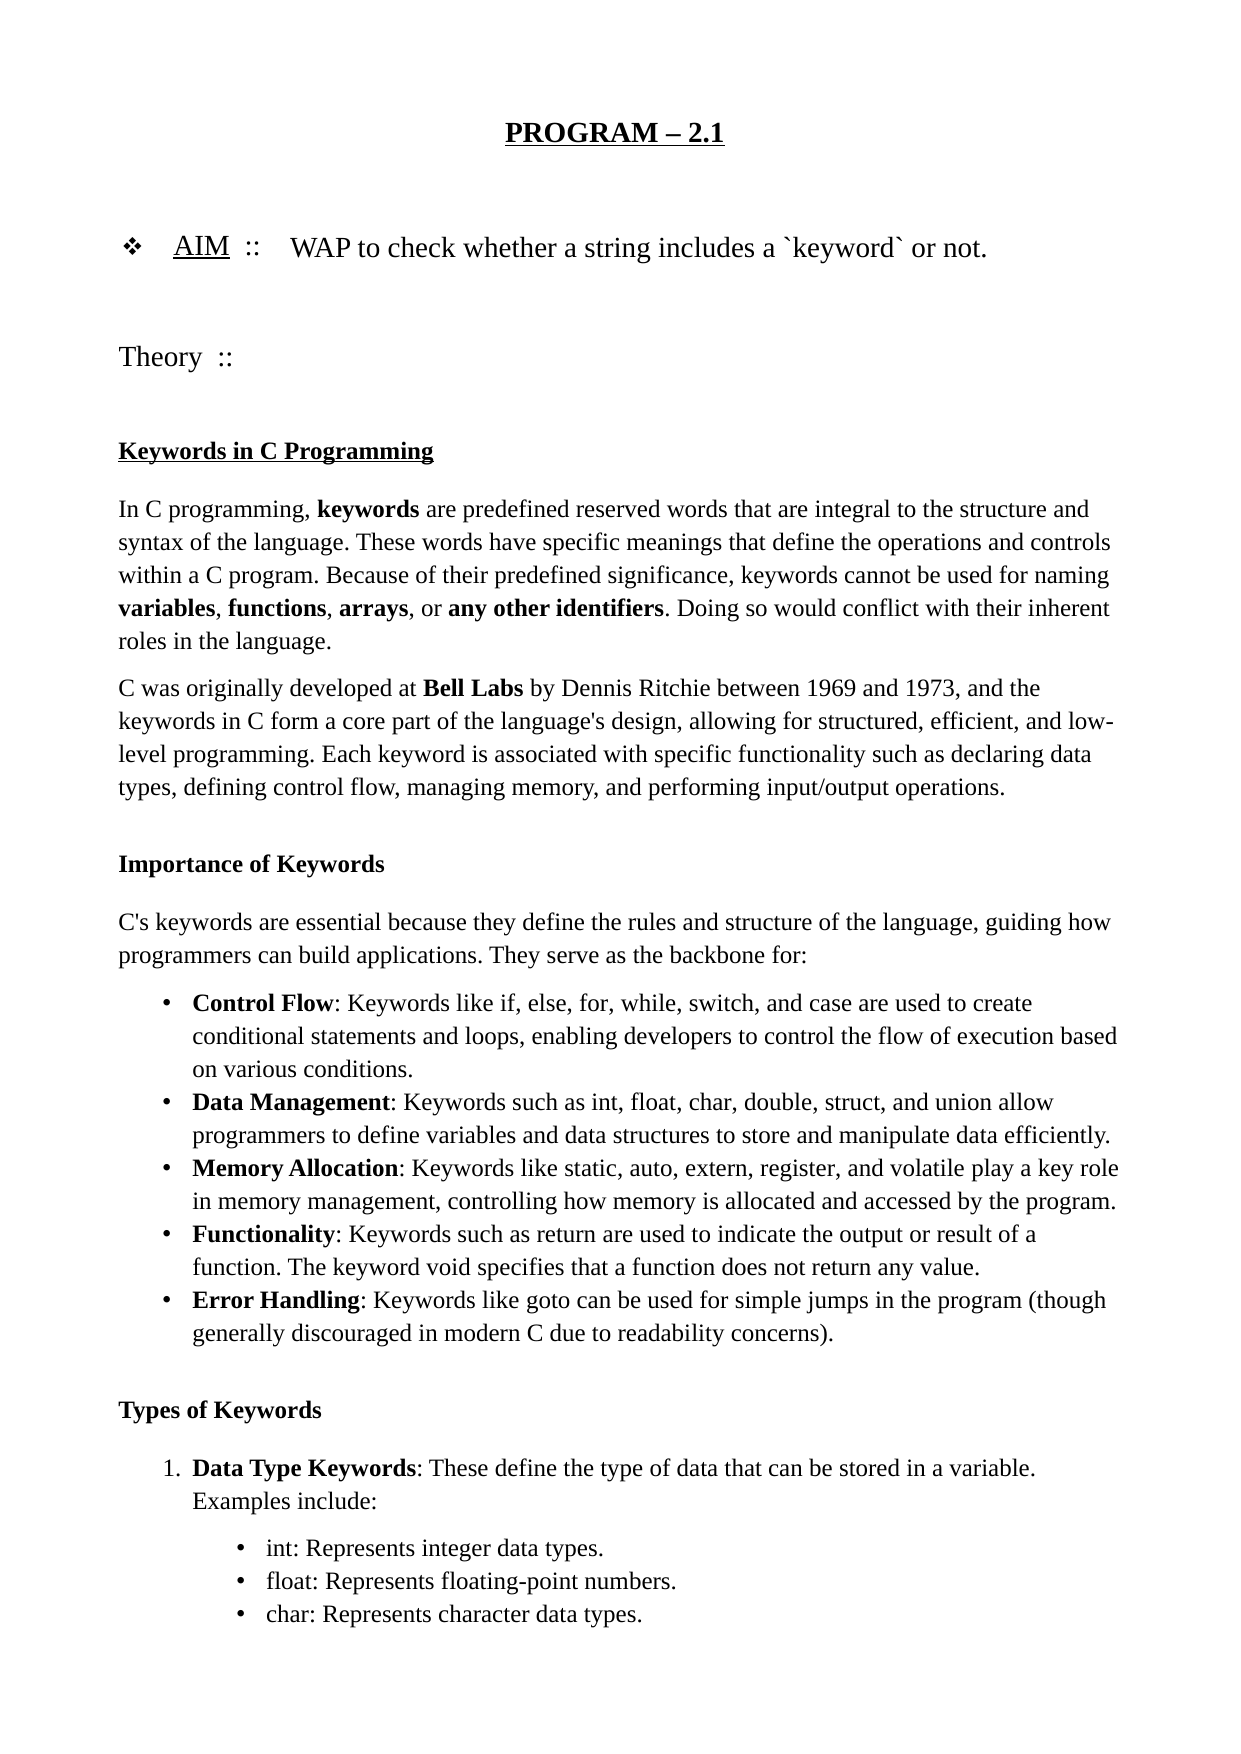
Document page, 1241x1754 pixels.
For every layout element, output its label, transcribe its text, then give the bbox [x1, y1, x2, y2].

text C was originally developed at Bell Labs by Dennis Ritchie between 1969 and 1973, and the keywords in C form a core part of the language's design, allowing for structured, efficient, and low-level programming. Each keyword is associated with specific functionality such as declaring data types, defining control flow, managing memory, and performing input/output operations. [118, 673, 1122, 801]
list Data Management: Keywords such as int, float, char, double, struct, and union allow programmers to define variables and data structures to store and manipulate data efficiently. [162, 1087, 1122, 1149]
list int: Represents integer data types. [236, 1533, 1122, 1562]
list AIM :: [121, 228, 275, 261]
list char: Represents character data types. [236, 1599, 1122, 1628]
list Data Type Keywords: These define the type of data that can be stored in a variable. Examples include: [162, 1453, 1122, 1514]
list Control Flow: Keywords like if, else, for, while, switch, and case are used to create conditional statements and loops, enabling developers to control the flow of execution based on various conditions. [162, 988, 1122, 1083]
list Error Handling: Keywords like goto can be used for simple jumps in the program (though generally discouraged in modern C due to readability concerns). [162, 1285, 1122, 1347]
list Theory :: [118, 339, 293, 373]
list Functionality: Keywords such as return are used to indicate the output or result of a function. The keyword void specifies that a function does not return any value. [162, 1219, 1122, 1281]
text In C programming, keywords are predefined reserved words that are integral to the structure and syntax of the language. These words have specific meanings that define the operations and controls within a C program. Because of their predefined significance, keywords cannot be used for naming variables, functions, arrays, or any other identifiers. Doing so would conflict with their inherent roles in the language. [118, 494, 1122, 654]
subtitle Types of Keywords [118, 1395, 1122, 1423]
subtitle Importance of Keywords [118, 849, 1122, 878]
text PROGRAM – 2.1 [456, 116, 773, 149]
text WAP to check whether a string includes a `keyword` or not. [290, 230, 1052, 264]
list float: Represents floating-point numbers. [236, 1566, 1122, 1595]
list Memory Allocation: Keywords like static, auto, extern, register, and volatile play a key role in memory management, controlling how memory is allocated and accessed by the program. [162, 1153, 1122, 1215]
text C's keywords are essential because they define the rules and structure of the language, guiding how programmers can build applications. They serve as the backbone for: [118, 907, 1122, 969]
subtitle Keywords in C Programming [118, 436, 1122, 464]
